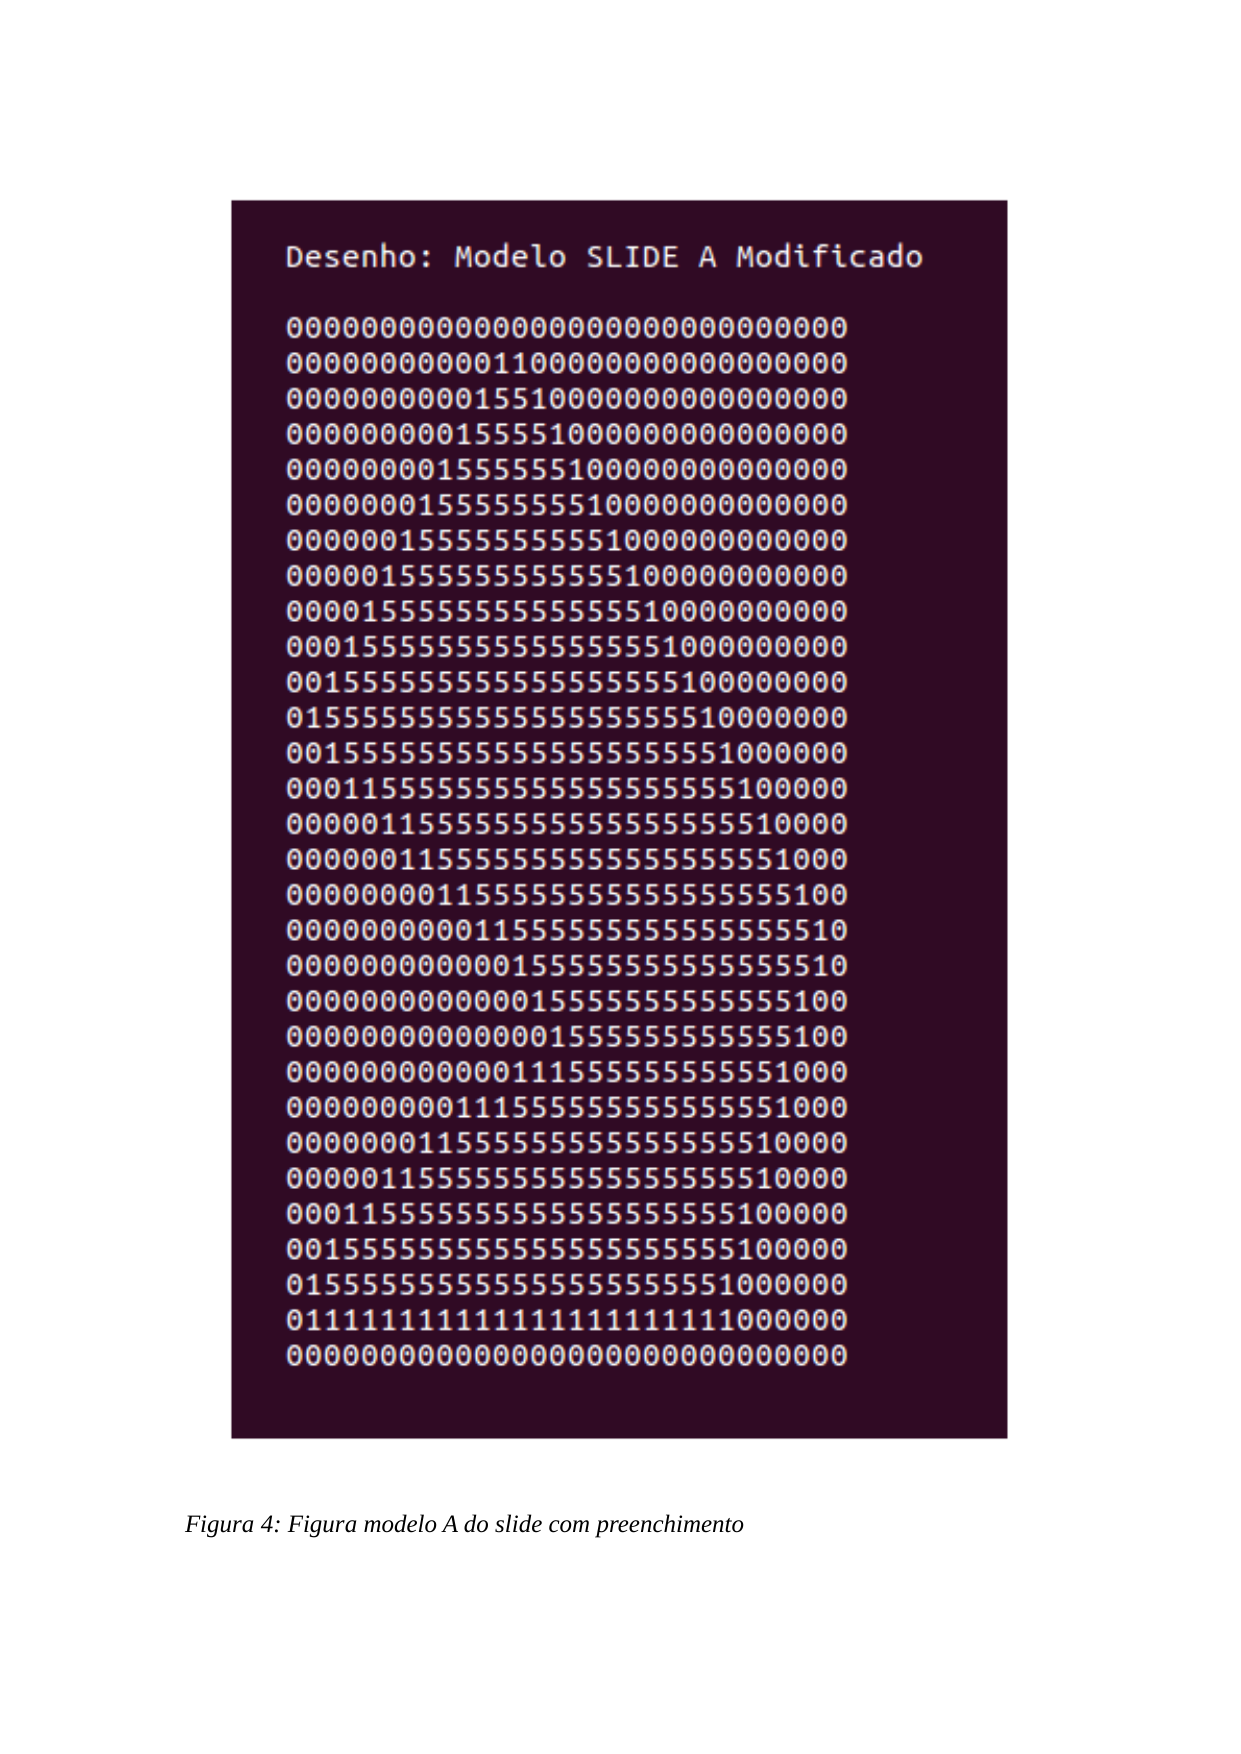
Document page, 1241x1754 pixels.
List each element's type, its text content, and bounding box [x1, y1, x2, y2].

text Figura 4: Figura modelo A do slide com preenchimento [185, 1510, 1056, 1538]
picture [184, 130, 1056, 1510]
